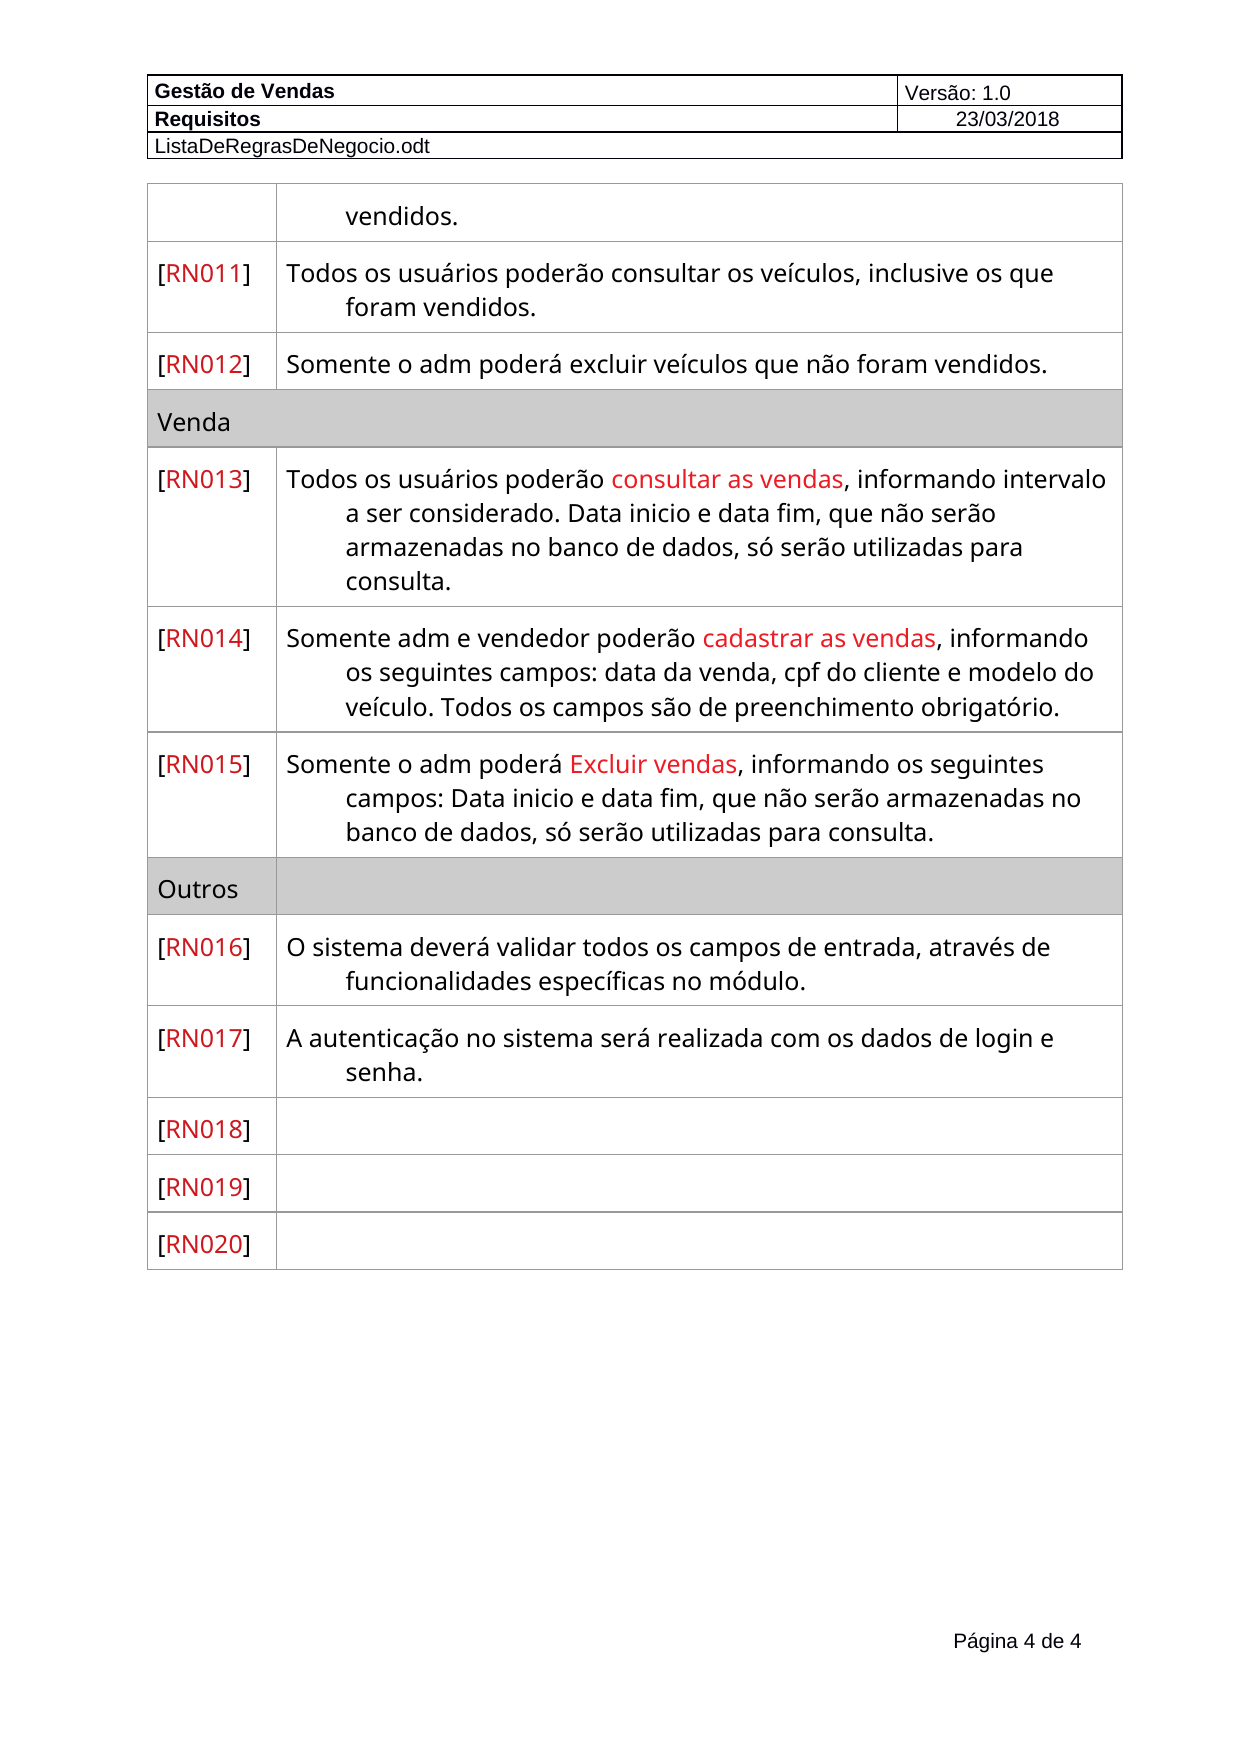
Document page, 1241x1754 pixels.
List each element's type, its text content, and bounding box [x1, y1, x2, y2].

table_cell Outros [148, 858, 276, 914]
table_cell [RN014] [148, 607, 276, 731]
table_cell [277, 1213, 1122, 1269]
table_cell [277, 1098, 1122, 1154]
table_cell [RN017] [148, 1006, 276, 1097]
table_cell Somente o adm poderá Excluir vendas, informando os seguintes campos: Data inicio e data fim, que não serão armazenadas no banco de dados, só serão utilizadas para consulta. [277, 733, 1122, 857]
table_cell Somente adm e vendedor poderão cadastrar as vendas, informando os seguintes campos: data da venda, cpf do cliente e modelo do veículo. Todos os campos são de preenchimento obrigatório. [277, 607, 1122, 731]
table_cell Todos os usuários poderão consultar as vendas, informando intervalo a ser considerado. Data inicio e data fim, que não serão armazenadas no banco de dados, só serão utilizadas para consulta. [277, 448, 1122, 606]
table_cell [RN015] [148, 733, 276, 857]
table_cell A autenticação no sistema será realizada com os dados de login e senha. [277, 1006, 1122, 1097]
table_cell vendidos. [277, 184, 1122, 241]
table_cell [RN018] [148, 1098, 276, 1154]
table_cell O sistema deverá validar todos os campos de entrada, através de funcionalidades específicas no módulo. [277, 915, 1122, 1005]
table_cell [277, 858, 1122, 914]
table_cell [RN020] [148, 1213, 276, 1269]
table_cell [RN013] [148, 448, 276, 606]
table_cell Todos os usuários poderão consultar os veículos, inclusive os que foram vendidos. [277, 242, 1122, 332]
table_cell [148, 184, 276, 241]
table_cell [RN011] [148, 242, 276, 332]
table_cell [277, 1155, 1122, 1211]
table_cell Venda [148, 390, 1122, 446]
table_cell [RN019] [148, 1155, 276, 1211]
table_cell [RN012] [148, 333, 276, 389]
table_cell Somente o adm poderá excluir veículos que não foram vendidos. [277, 333, 1122, 389]
table_cell [RN016] [148, 915, 276, 1005]
